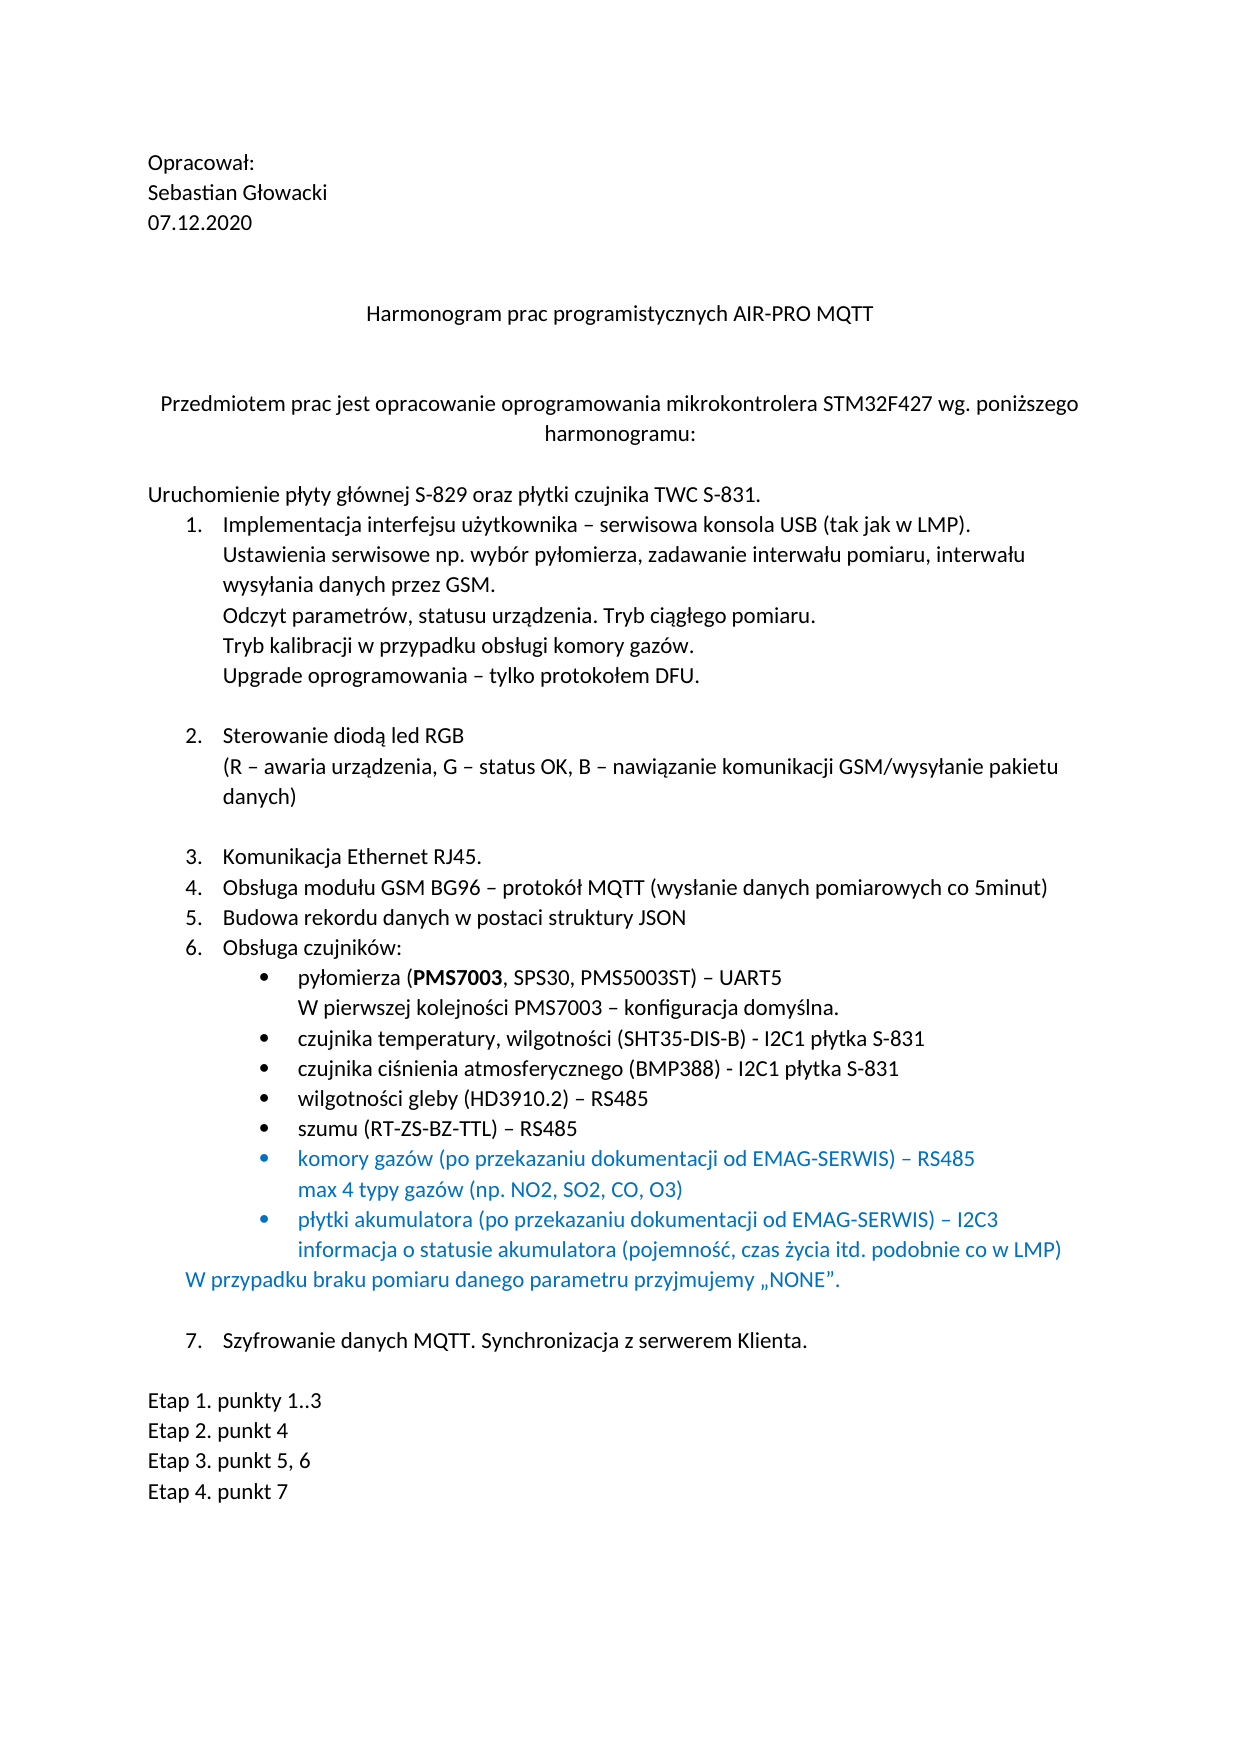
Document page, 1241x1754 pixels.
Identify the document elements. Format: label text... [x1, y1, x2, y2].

text 07.12.2020 [148, 208, 1093, 236]
text Etap 1. punkty 1..3 [148, 1386, 1093, 1414]
list Komunikacja Ethernet RJ45. [185, 842, 1093, 870]
list Ustawienia serwisowe np. wybór pyłomierza, zadawanie interwału pomiaru, interwału wysyłania danych przez GSM. [223, 540, 1093, 598]
text Sebastian Głowacki [148, 178, 1093, 206]
list szumu (RT-ZS-BZ-TTL) – RS485 [260, 1114, 1093, 1142]
text Etap 4. punkt 7 [148, 1477, 1093, 1505]
list czujnika temperatury, wilgotności (SHT35-DIS-B) - I2C1 płytka S-831 [260, 1024, 1093, 1052]
list (R – awaria urządzenia, G – status OK, B – nawiązanie komunikacji GSM/wysyłanie pakietu danych) [223, 752, 1093, 810]
list pyłomierza (PMS7003, SPS30, PMS5003ST) – UART5 [260, 963, 1093, 991]
list Odczyt parametrów, statusu urządzenia. Tryb ciągłego pomiaru. [223, 601, 1093, 629]
list Sterowanie diodą led RGB [185, 722, 1093, 749]
list Budowa rekordu danych w postaci struktury JSON [185, 903, 1093, 931]
list W pierwszej kolejności PMS7003 – konfiguracja domyślna. [298, 993, 1093, 1021]
text Przedmiotem prac jest opracowanie oprogramowania mikrokontrolera STM32F427 wg. poniższego harmonogramu: [148, 389, 1093, 447]
text Uruchomienie płyty głównej S-829 oraz płytki czujnika TWC S-831. [148, 480, 1093, 508]
list płytki akumulatora (po przekazaniu dokumentacji od EMAG-SERWIS) – I2C3 [260, 1205, 1093, 1233]
list Szyfrowanie danych MQTT. Synchronizacja z serwerem Klienta. [185, 1326, 1093, 1354]
list Obsługa modułu GSM BG96 – protokół MQTT (wysłanie danych pomiarowych co 5minut) [185, 873, 1093, 901]
text W przypadku braku pomiaru danego parametru przyjmujemy „NONE”. [148, 1265, 1093, 1293]
text Harmonogram prac programistycznych AIR-PRO MQTT [148, 299, 1093, 327]
list Obsługa czujników: [185, 933, 1093, 961]
list informacja o statusie akumulatora (pojemność, czas życia itd. podobnie co w LMP) [298, 1235, 1093, 1263]
list czujnika ciśnienia atmosferycznego (BMP388) - I2C1 płytka S-831 [260, 1054, 1093, 1082]
list max 4 typy gazów (np. NO2, SO2, CO, O3) [298, 1175, 1093, 1203]
list Implementacja interfejsu użytkownika – serwisowa konsola USB (tak jak w LMP). [185, 510, 1093, 538]
list Tryb kalibracji w przypadku obsługi komory gazów. [223, 631, 1093, 659]
list wilgotności gleby (HD3910.2) – RS485 [260, 1084, 1093, 1112]
text Etap 3. punkt 5, 6 [148, 1447, 1093, 1474]
text Etap 2. punkt 4 [148, 1416, 1093, 1444]
text Opracował: [148, 148, 1093, 176]
list komory gazów (po przekazaniu dokumentacji od EMAG-SERWIS) – RS485 [260, 1144, 1093, 1172]
list Upgrade oprogramowania – tylko protokołem DFU. [223, 661, 1093, 689]
